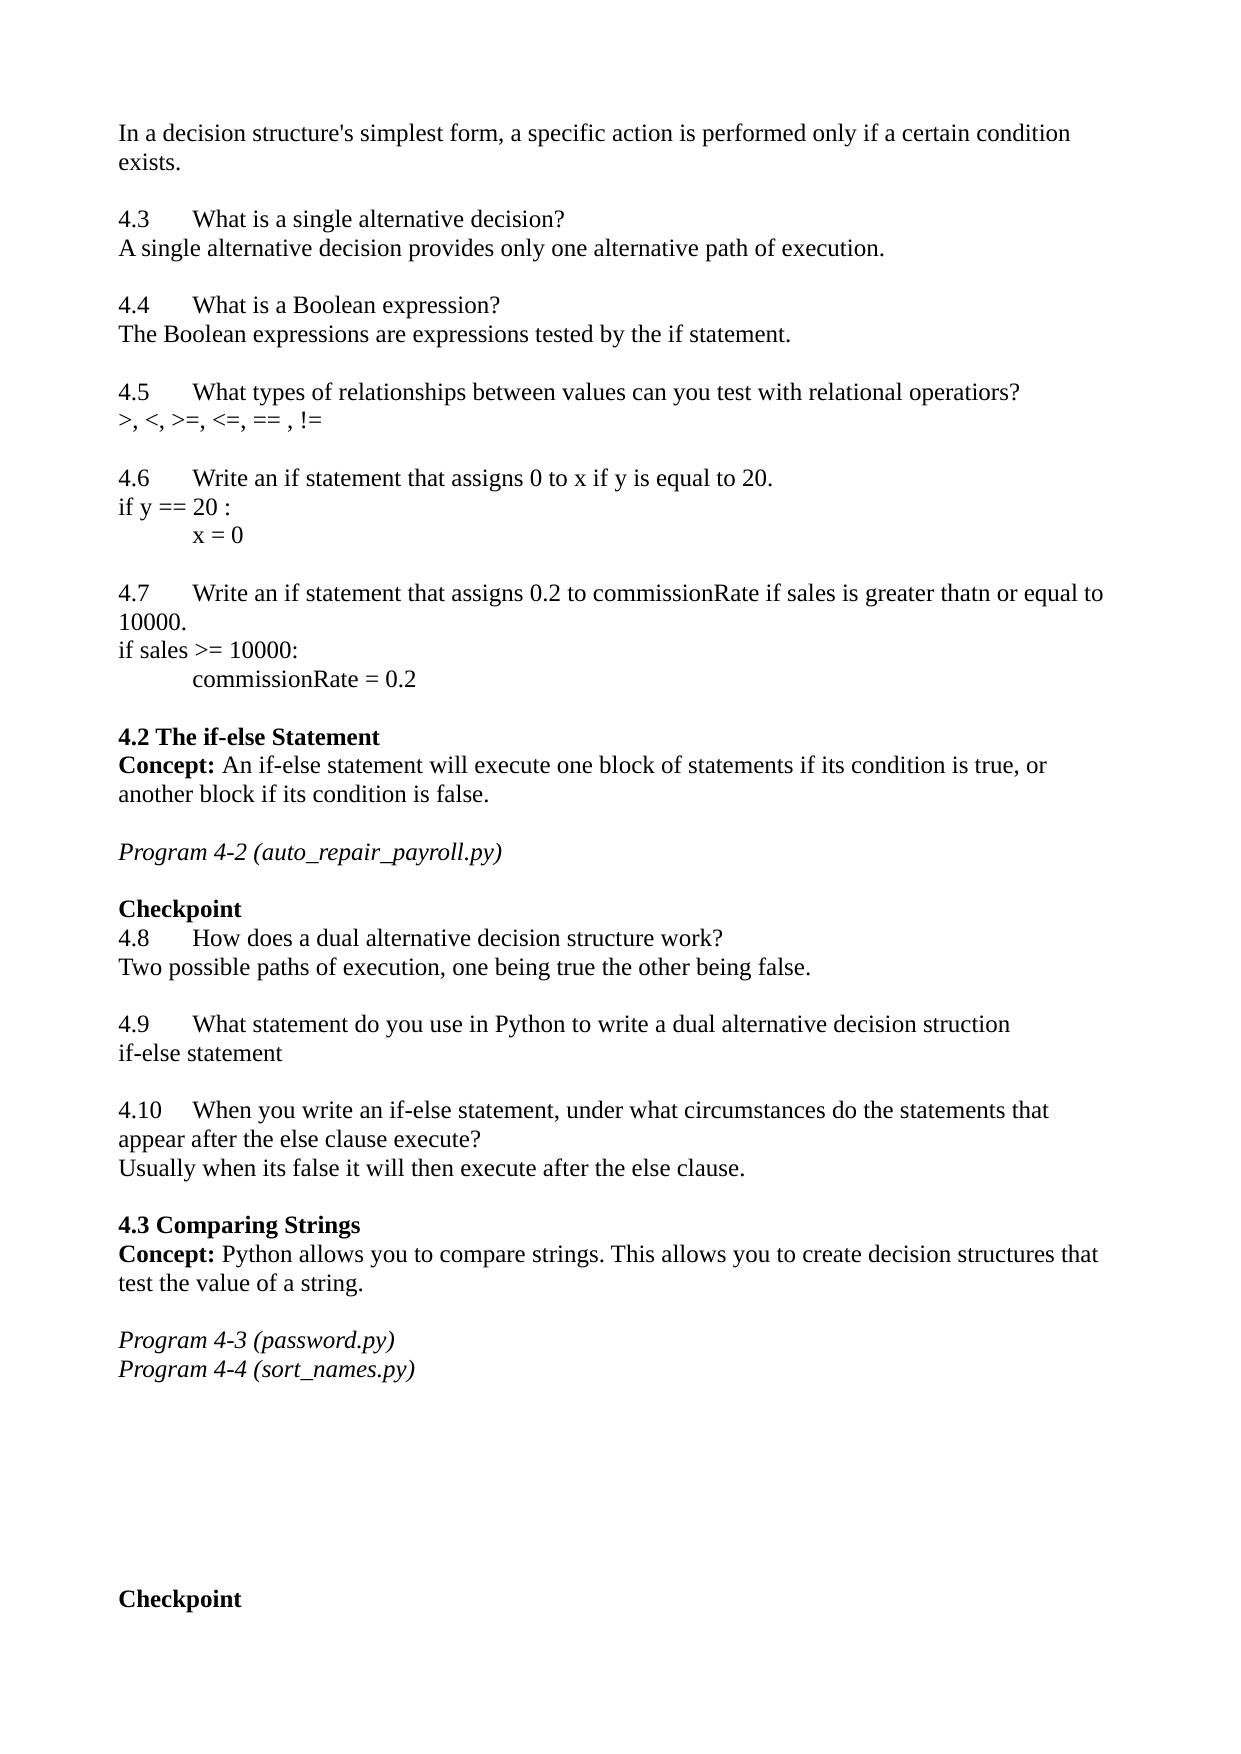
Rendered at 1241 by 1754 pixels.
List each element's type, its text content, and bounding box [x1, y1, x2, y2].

text 4.10 When you write an if-else statement, under what circumstances do the statements that appear after the else clause execute? [118, 1096, 1122, 1153]
text Checkpoint [118, 894, 1122, 923]
text 4.3 Comparing Strings [118, 1211, 1122, 1239]
text A single alternative decision provides only one alternative path of execution. [118, 233, 1122, 262]
text if sales >= 10000: [118, 636, 1122, 664]
text 4.2 The if-else Statement [118, 722, 1122, 751]
text 4.3 What is a single alternative decision? [118, 204, 1122, 233]
text 4.7 Write an if statement that assigns 0.2 to commissionRate if sales is greater thatn or equal to 10000. [118, 578, 1122, 636]
text 4.4 What is a Boolean expression? [118, 291, 1122, 319]
text 4.5 What types of relationships between values can you test with relational operatiors? [118, 377, 1122, 406]
text Usually when its false it will then execute after the else clause. [118, 1153, 1122, 1182]
text Program 4-2 (auto_repair_payroll.py) [118, 837, 1122, 866]
text Program 4-4 (sort_names.py) [118, 1354, 1122, 1383]
text commissionRate = 0.2 [118, 664, 1122, 693]
text The Boolean expressions are expressions tested by the if statement. [118, 319, 1122, 348]
text >, <, >=, <=, == , != [118, 406, 1122, 434]
text Program 4-3 (password.py) [118, 1326, 1122, 1354]
text Concept: An if-else statement will execute one block of statements if its condition is true, or another block if its condition is false. [118, 751, 1122, 808]
text Concept: Python allows you to compare strings. This allows you to create decision structures that test the value of a string. [118, 1239, 1122, 1297]
text x = 0 [118, 521, 1122, 549]
text Checkpoint [118, 1584, 1122, 1613]
text if y == 20 : [118, 492, 1122, 521]
text 4.6 Write an if statement that assigns 0 to x if y is equal to 20. [118, 463, 1122, 492]
text 4.9 What statement do you use in Python to write a dual alternative decision struction [118, 1009, 1122, 1038]
text In a decision structure's simplest form, a specific action is performed only if a certain condition exists. [118, 118, 1122, 176]
text if-else statement [118, 1038, 1122, 1067]
text 4.8 How does a dual alternative decision structure work? [118, 923, 1122, 952]
text Two possible paths of execution, one being true the other being false. [118, 952, 1122, 981]
